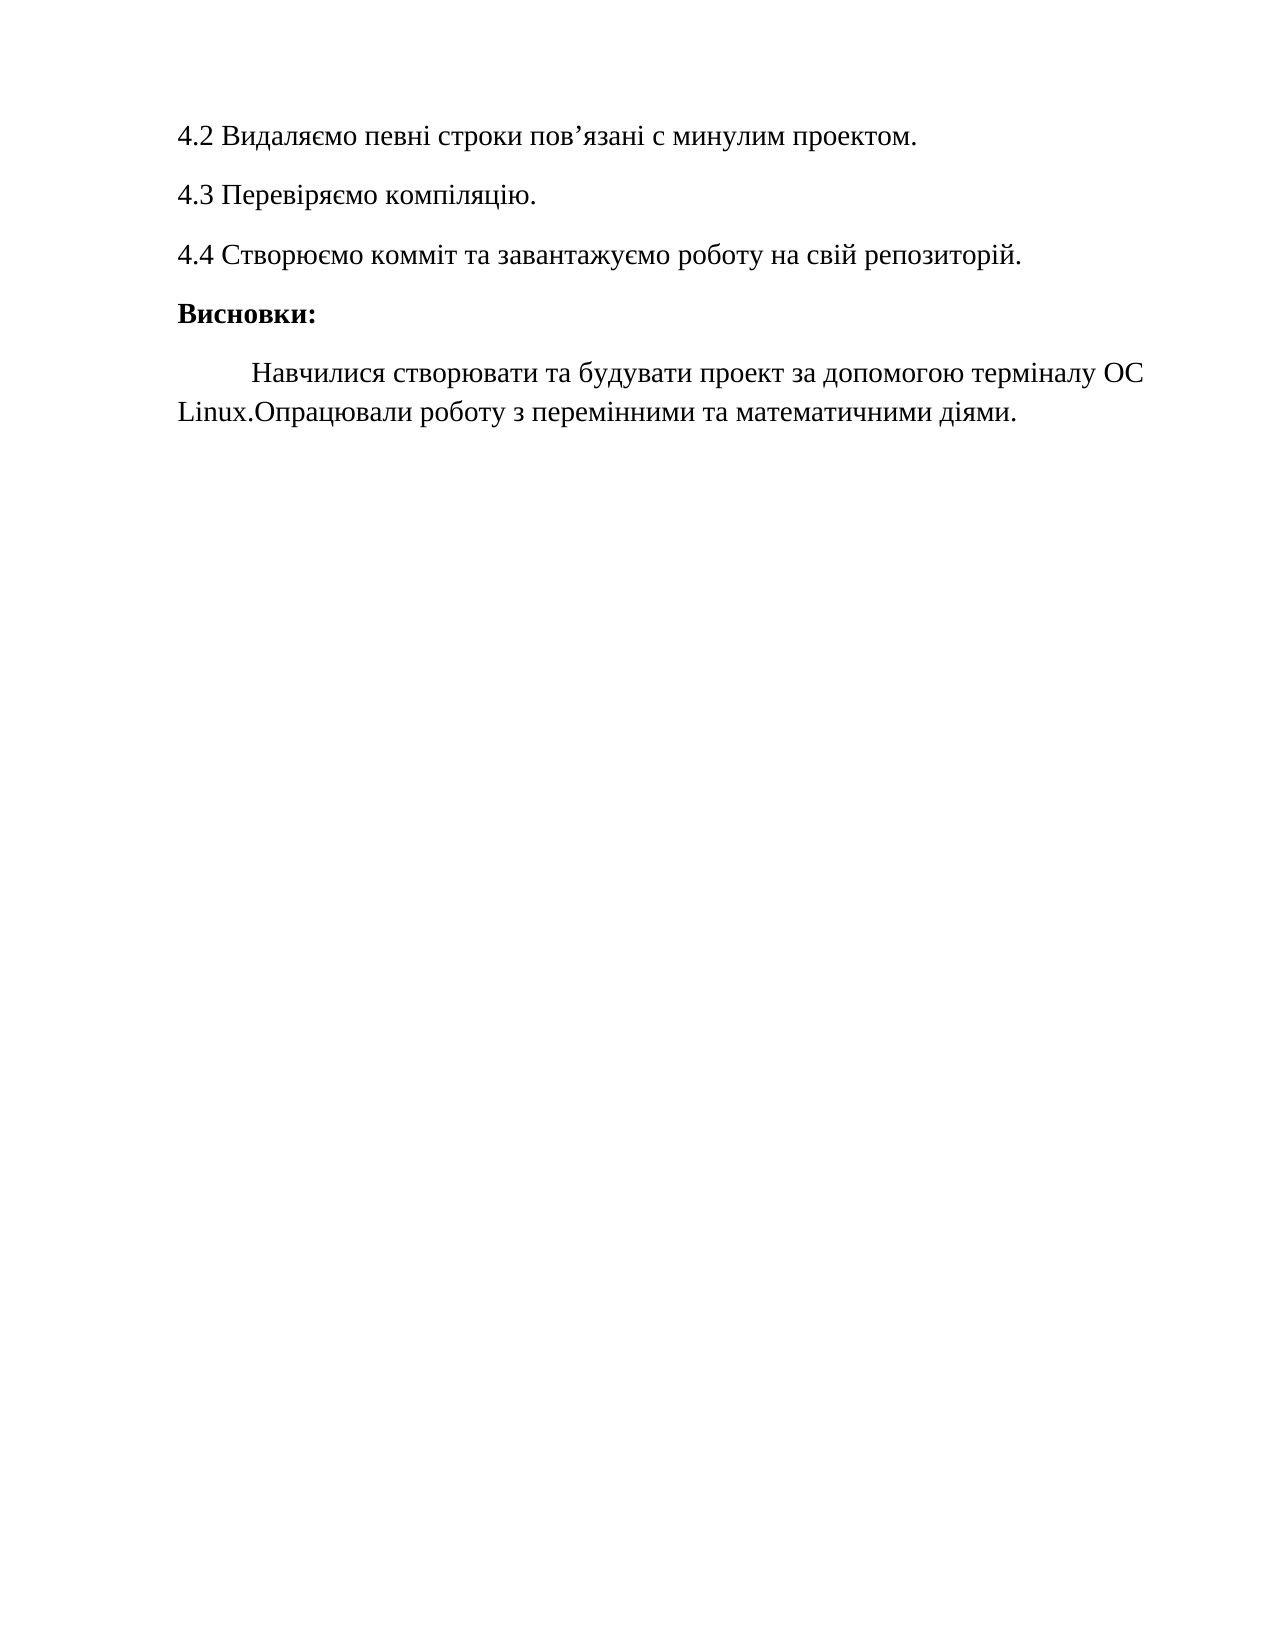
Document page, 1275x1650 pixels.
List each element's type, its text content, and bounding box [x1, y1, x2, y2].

text 4.2 Видаляємо певні строки пов’язані с минулим проектом. [177, 118, 1186, 152]
text Висновки: [177, 296, 1186, 330]
text Навчилися створювати та будувати проект за допомогою терміналу ОС Linux.Опрацювали роботу з перемінними та математичними діями. [177, 356, 1186, 428]
text 4.4 Створюємо комміт та завантажуємо роботу на свій репозиторій. [177, 237, 1186, 270]
text 4.3 Перевіряємо компіляцію. [177, 177, 1186, 211]
